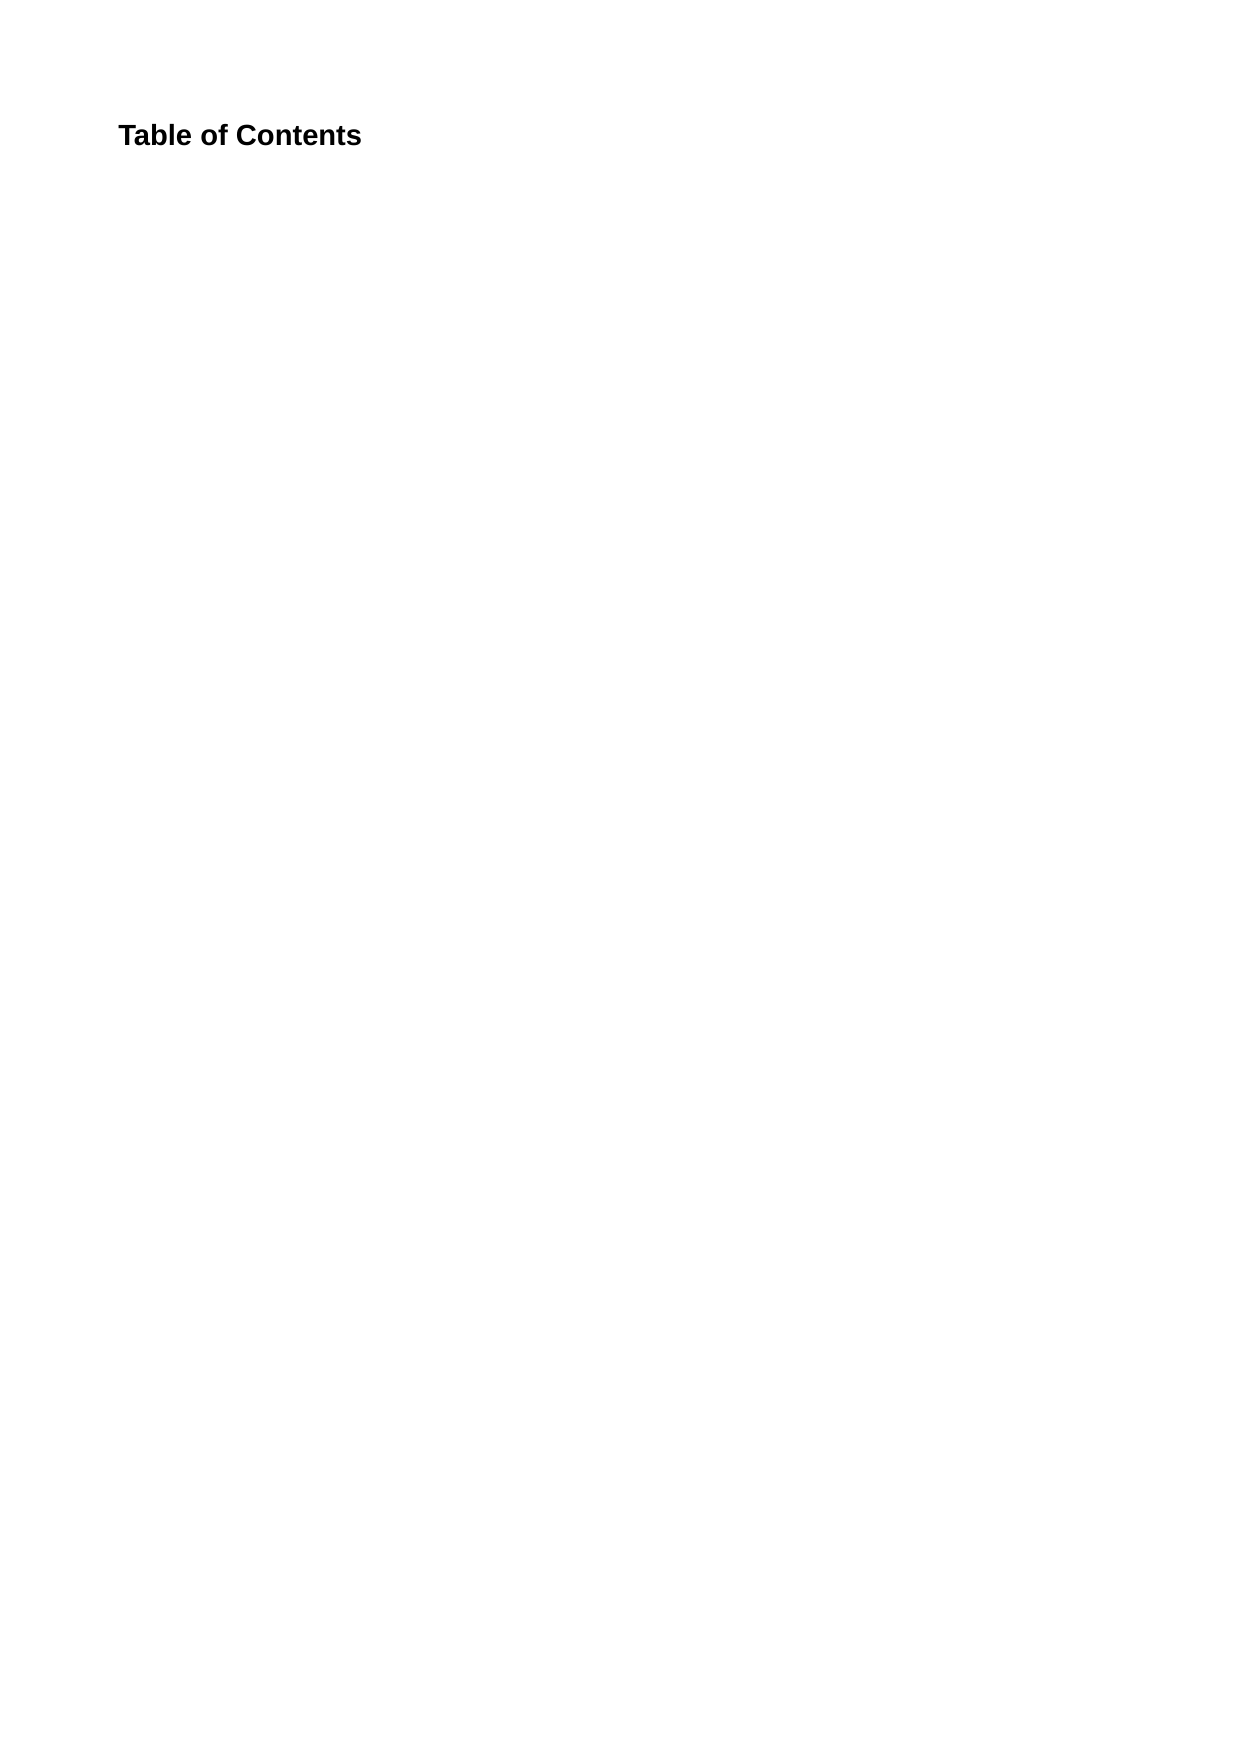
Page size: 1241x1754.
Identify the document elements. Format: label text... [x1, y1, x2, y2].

subtitle Table of Contents [118, 118, 1122, 152]
